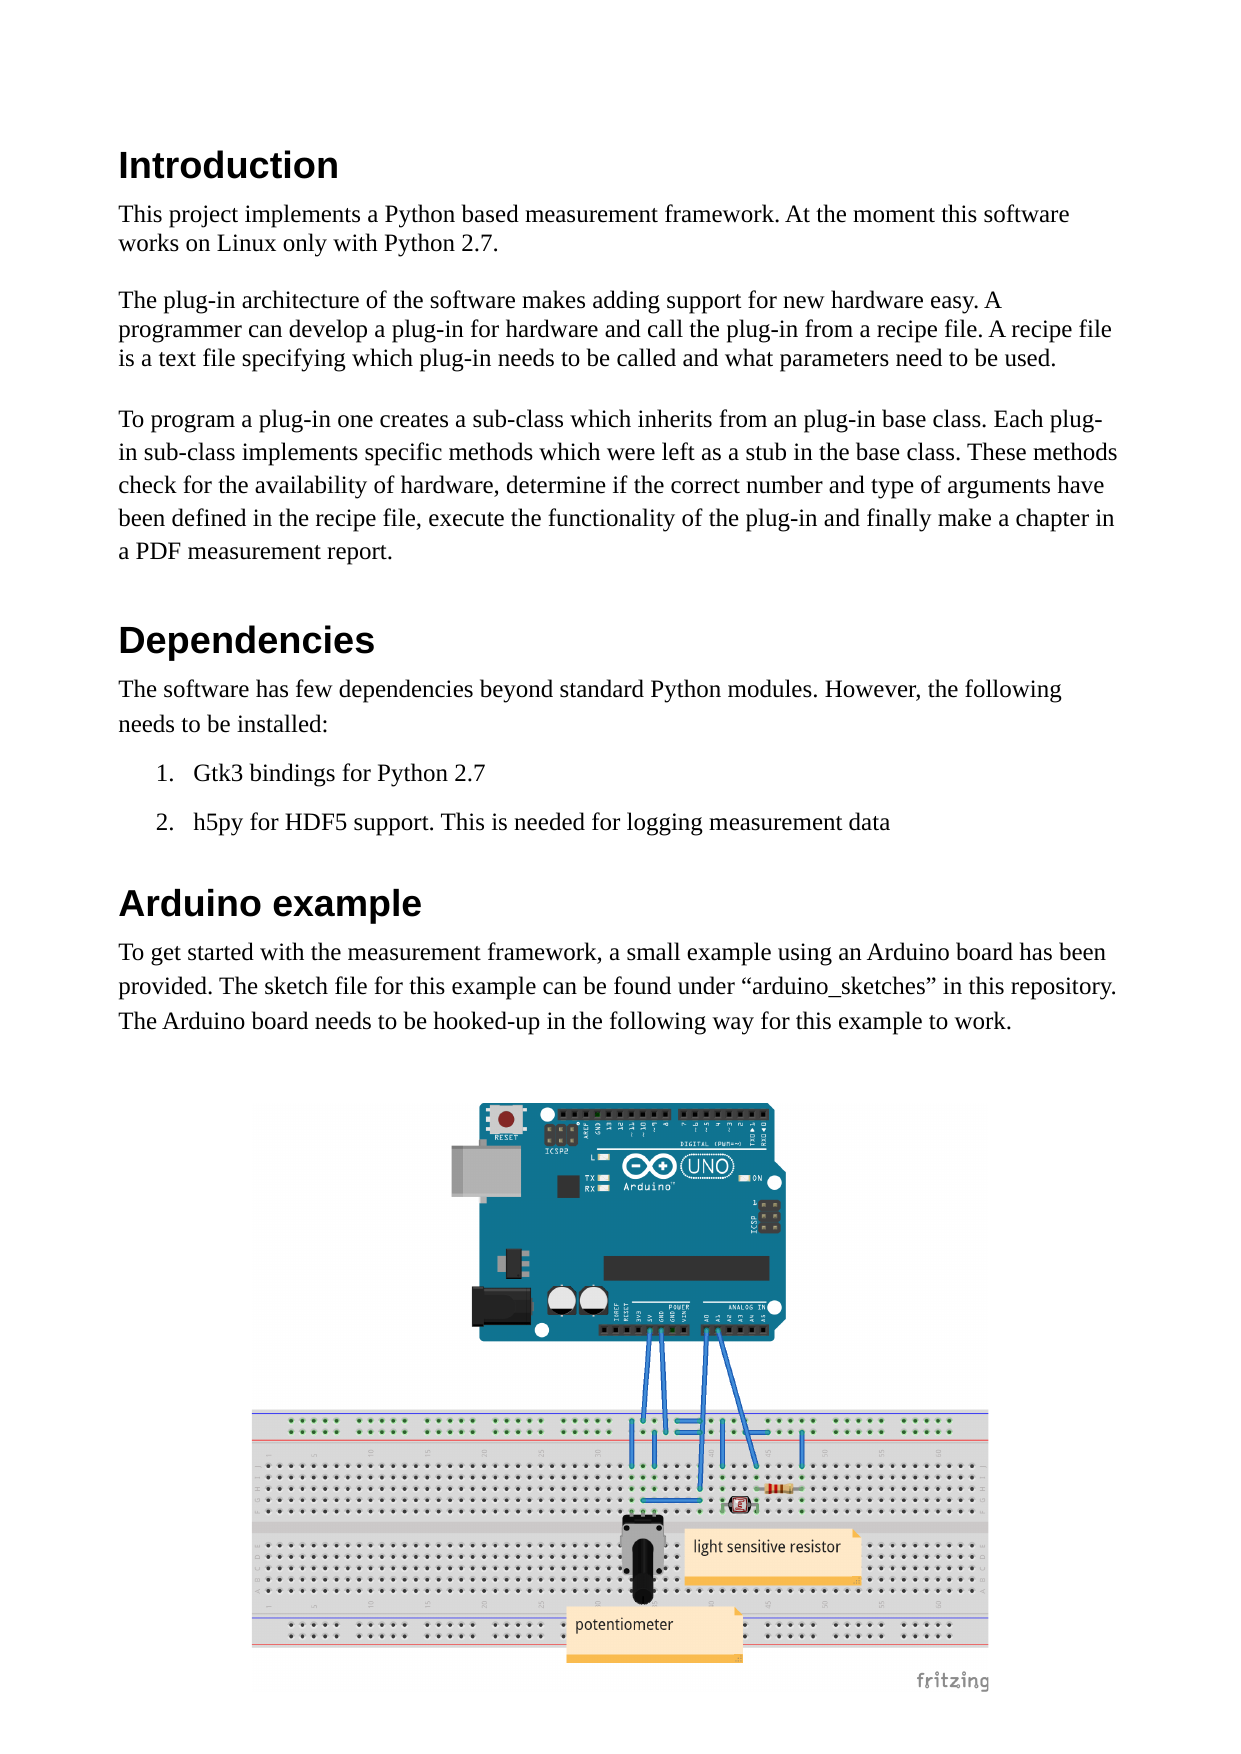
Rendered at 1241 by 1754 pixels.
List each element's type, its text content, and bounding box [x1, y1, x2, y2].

subtitle Introduction [118, 143, 1122, 187]
subtitle Arduino example [118, 881, 1122, 924]
picture [251, 1103, 989, 1692]
text The software has few dependencies beyond standard Python modules. However, the following needs to be installed: [118, 674, 1122, 738]
text The plug-in architecture of the software makes adding support for new hardware easy. A programmer can develop a plug-in for hardware and call the plug-in from a recipe file. A recipe file is a text file specifying which plug-in needs to be called and what parameters need to be used. [118, 286, 1122, 372]
text To program a plug-in one creates a sub-class which inherits from an plug-in base class. Each plug-in sub-class implements specific methods which were left as a stub in the base class. These methods check for the availability of hardware, determine if the correct number and type of arguments have been defined in the recipe file, execute the functionality of the plug-in and finally make a chapter in a PDF measurement report. [118, 401, 1122, 564]
text This project implements a Python based measurement framework. At the moment this software works on Linux only with Python 2.7. [118, 199, 1122, 257]
subtitle Dependencies [118, 618, 1122, 662]
list h5py for HDF5 support. This is needed for logging measurement data [156, 807, 1122, 836]
text To get started with the measurement framework, a small example using an Arduino board has been provided. The sketch file for this example can be found under “arduino_sketches” in this repository. The Arduino board needs to be hooked-up in the following way for this example to work. [118, 937, 1122, 1034]
list Gtk3 bindings for Python 2.7 [156, 758, 1122, 787]
